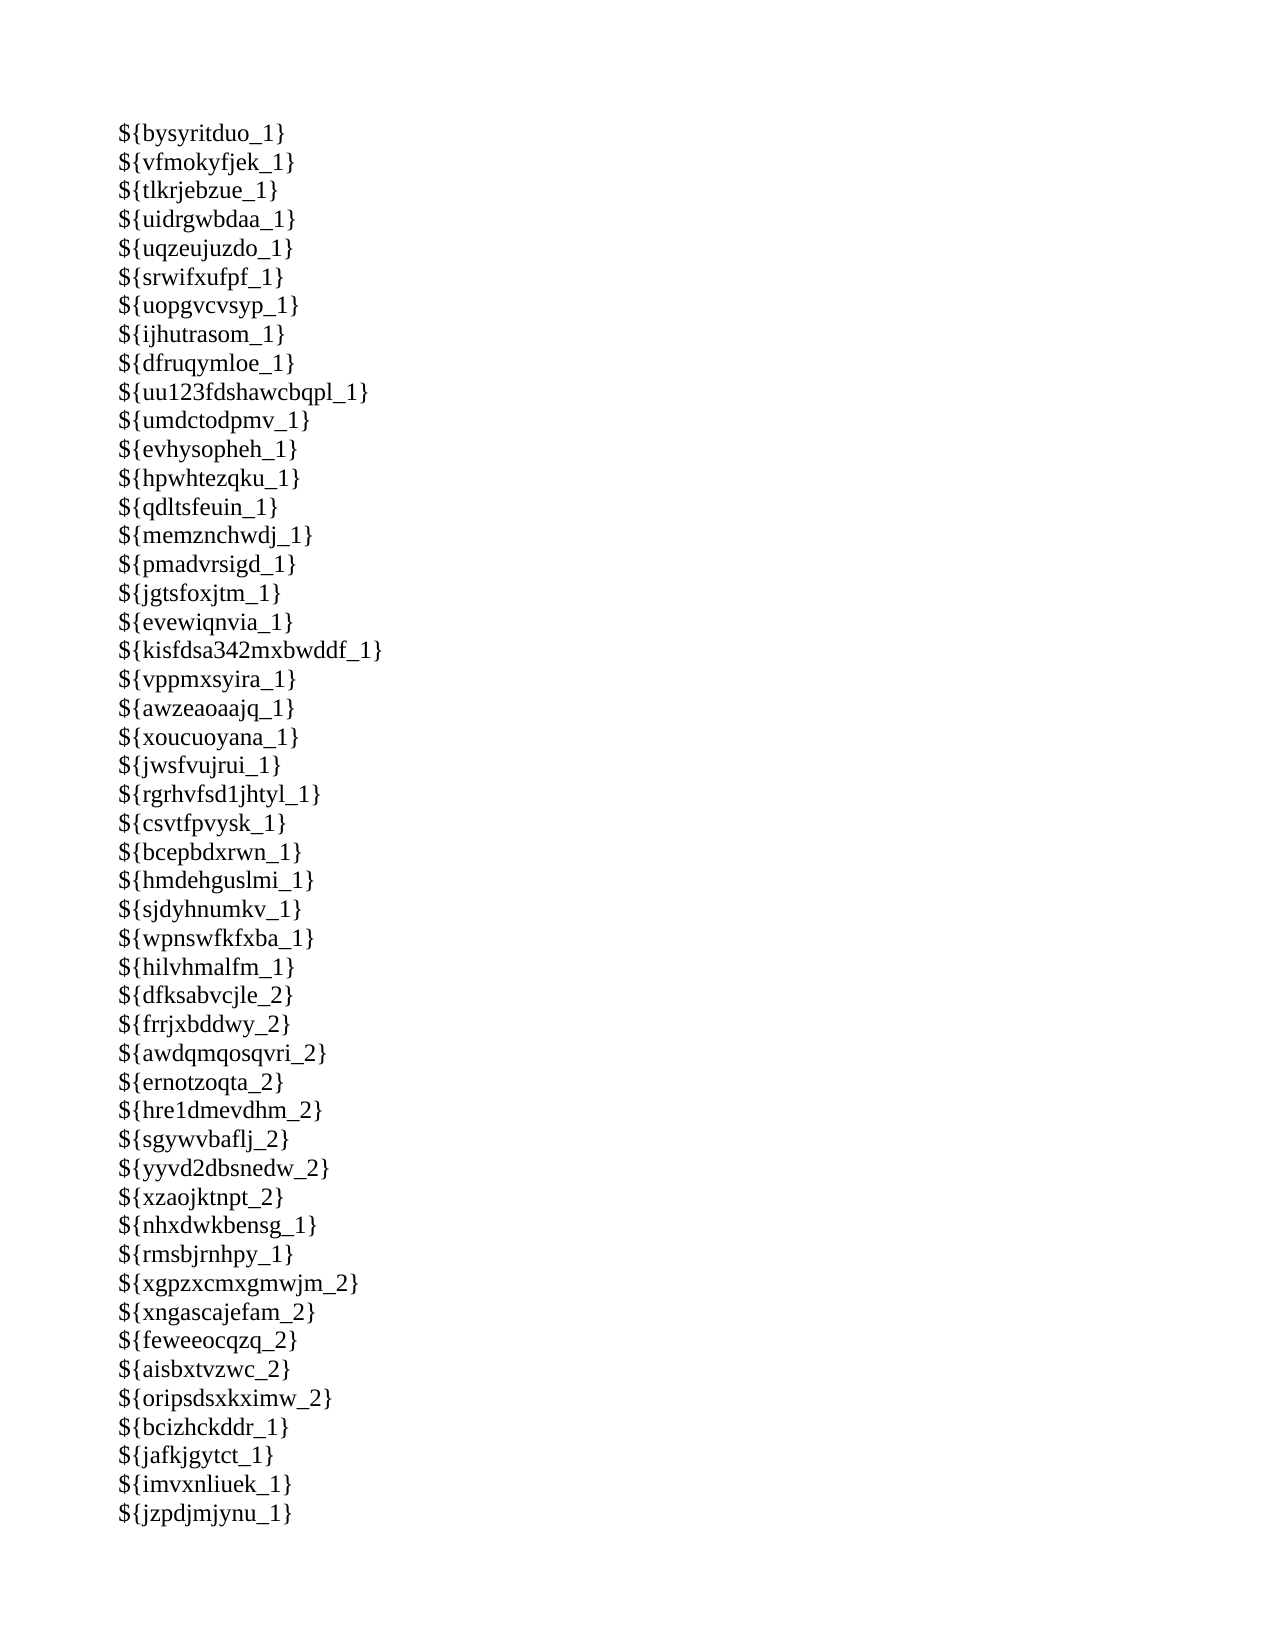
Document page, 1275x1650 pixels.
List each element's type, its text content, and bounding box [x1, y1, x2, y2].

text ${evewiqnvia_1} [118, 607, 1157, 636]
text ${ernotzoqta_2} [118, 1067, 1157, 1096]
text ${dfksabvcjle_2} [118, 981, 1157, 1009]
text ${frrjxbddwy_2} [118, 1009, 1157, 1038]
text ${aisbxtvzwc_2} [118, 1354, 1157, 1383]
text ${uidrgwbdaa_1} [118, 204, 1157, 233]
text ${memznchwdj_1} [118, 521, 1157, 549]
text ${rmsbjrnhpy_1} [118, 1239, 1157, 1268]
text ${xngascajefam_2} [118, 1297, 1157, 1326]
text ${sgywvbaflj_2} [118, 1124, 1157, 1153]
text ${hpwhtezqku_1} [118, 463, 1157, 492]
text ${xoucuoyana_1} [118, 722, 1157, 751]
text ${awzeaoaajq_1} [118, 693, 1157, 722]
text ${bysyritduo_1} [118, 118, 1157, 147]
text ${xzaojktnpt_2} [118, 1182, 1157, 1211]
text ${sjdyhnumkv_1} [118, 894, 1157, 923]
text ${jgtsfoxjtm_1} [118, 578, 1157, 607]
text ${kisfdsa342mxbwddf_1} [118, 636, 1157, 664]
text ${awdqmqosqvri_2} [118, 1038, 1157, 1067]
text ${bcizhckddr_1} [118, 1412, 1157, 1441]
text ${srwifxufpf_1} [118, 262, 1157, 291]
text ${tlkrjebzue_1} [118, 176, 1157, 204]
text ${wpnswfkfxba_1} [118, 923, 1157, 952]
text ${yyvd2dbsnedw_2} [118, 1153, 1157, 1182]
text ${hmdehguslmi_1} [118, 866, 1157, 894]
text ${qdltsfeuin_1} [118, 492, 1157, 521]
text ${vfmokyfjek_1} [118, 147, 1157, 176]
text ${rgrhvfsd1jhtyl_1} [118, 779, 1157, 808]
text ${jwsfvujrui_1} [118, 751, 1157, 779]
text ${uqzeujuzdo_1} [118, 233, 1157, 262]
text ${hilvhmalfm_1} [118, 952, 1157, 981]
text ${uu123fdshawcbqpl_1} [118, 377, 1157, 406]
text ${umdctodpmv_1} [118, 406, 1157, 434]
text ${uopgvcvsyp_1} [118, 291, 1157, 319]
text ${vppmxsyira_1} [118, 664, 1157, 693]
text ${bcepbdxrwn_1} [118, 837, 1157, 866]
text ${feweeocqzq_2} [118, 1326, 1157, 1354]
text ${hre1dmevdhm_2} [118, 1096, 1157, 1124]
text ${jzpdjmjynu_1} [118, 1498, 1157, 1527]
text ${pmadvrsigd_1} [118, 549, 1157, 578]
text ${evhysopheh_1} [118, 434, 1157, 463]
text ${oripsdsxkximw_2} [118, 1383, 1157, 1412]
text ${csvtfpvysk_1} [118, 808, 1157, 837]
text ${ijhutrasom_1} [118, 319, 1157, 348]
text ${imvxnliuek_1} [118, 1469, 1157, 1498]
text ${jafkjgytct_1} [118, 1441, 1157, 1469]
text ${xgpzxcmxgmwjm_2} [118, 1268, 1157, 1297]
text ${dfruqymloe_1} [118, 348, 1157, 377]
text ${nhxdwkbensg_1} [118, 1211, 1157, 1239]
